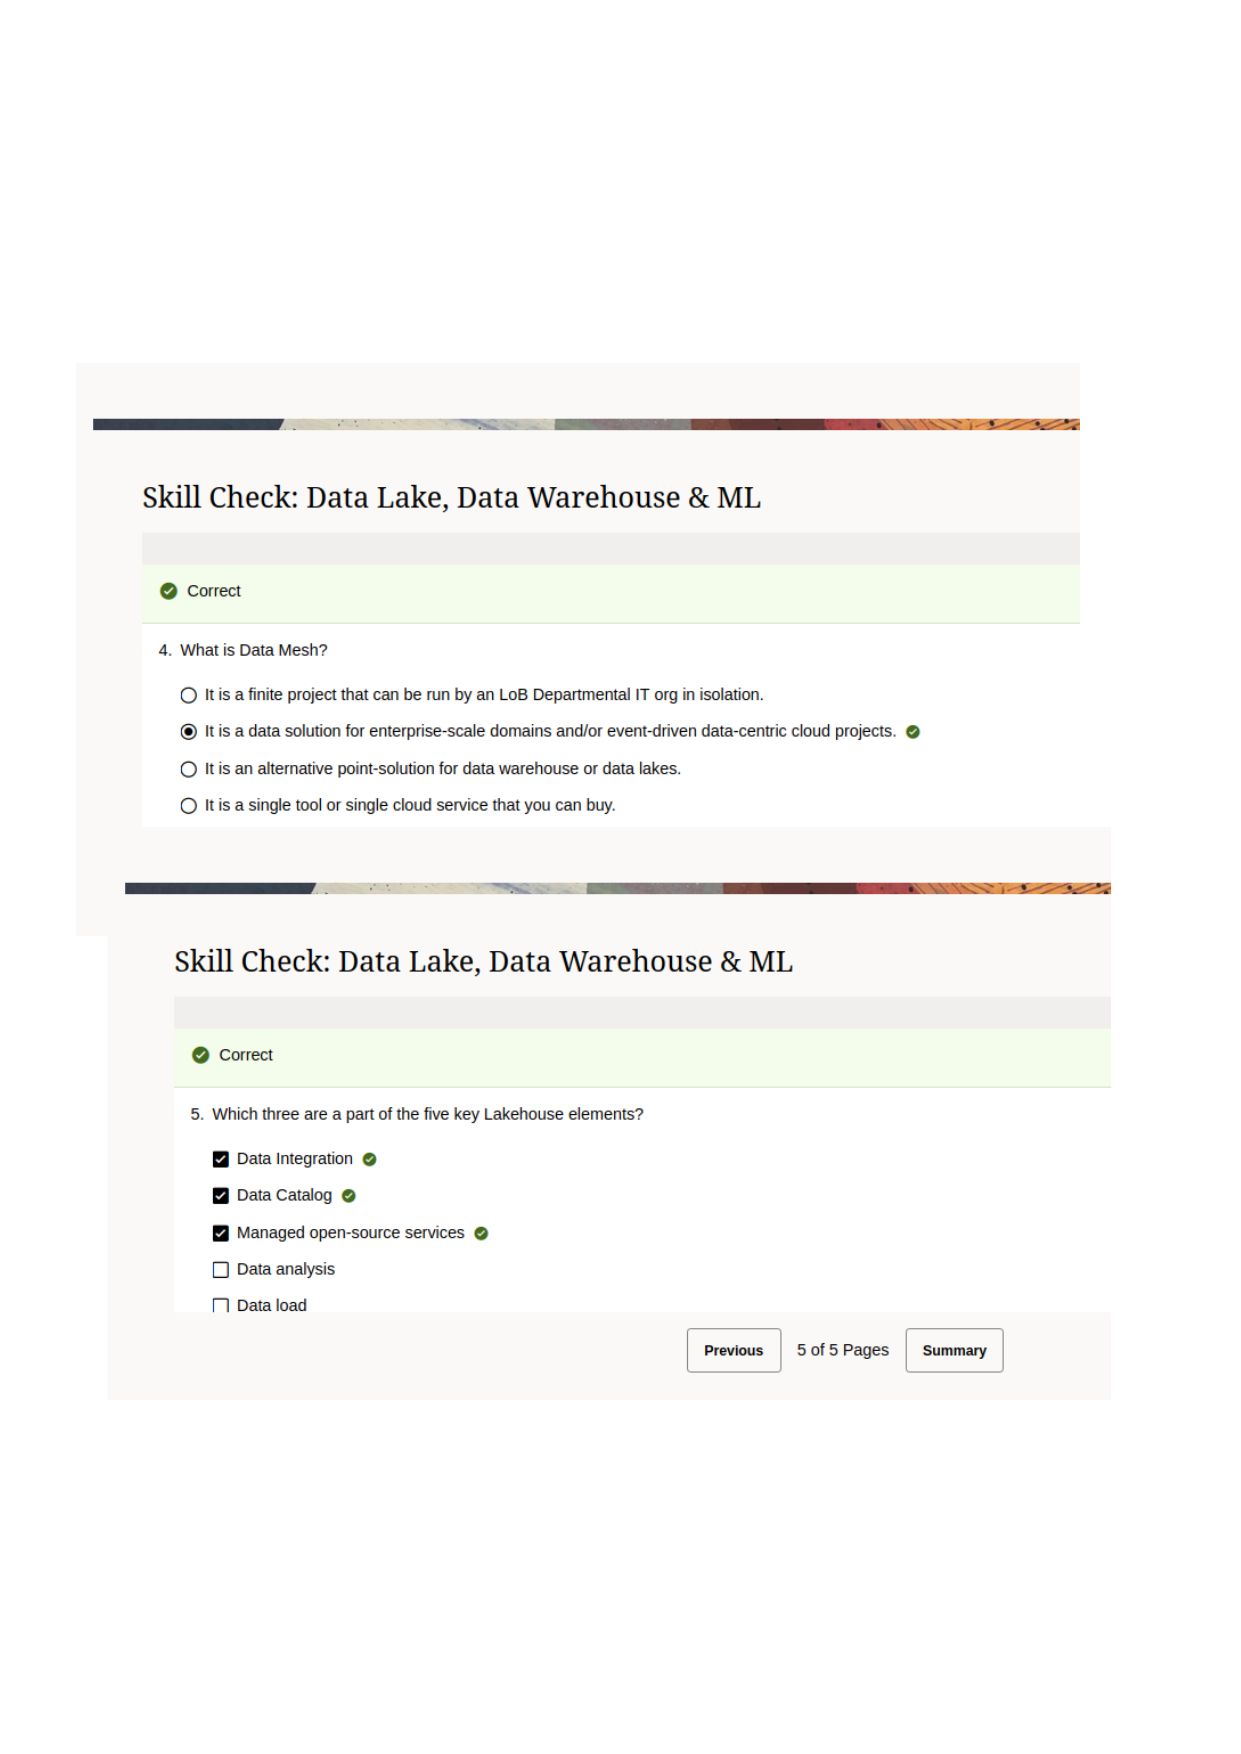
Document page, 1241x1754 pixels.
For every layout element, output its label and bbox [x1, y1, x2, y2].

picture [76, 363, 1112, 1400]
